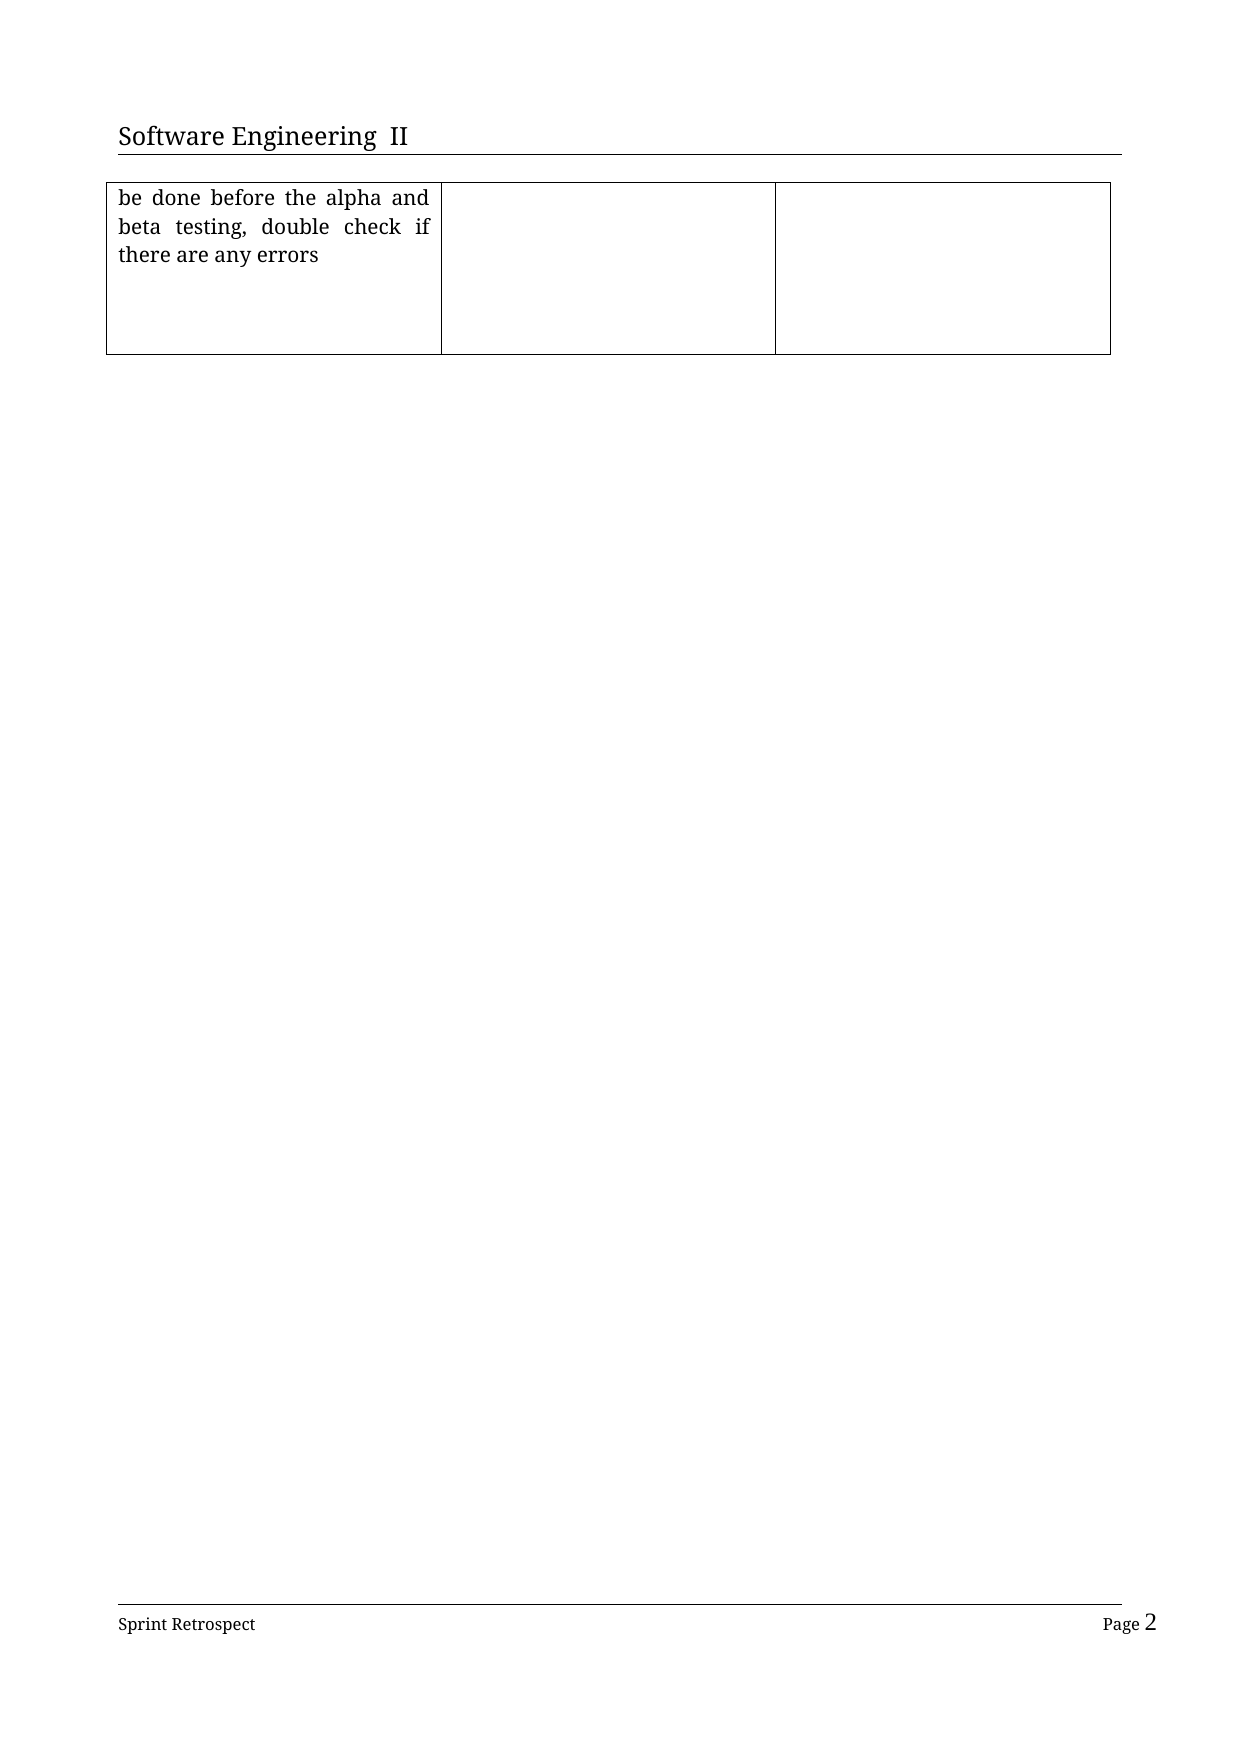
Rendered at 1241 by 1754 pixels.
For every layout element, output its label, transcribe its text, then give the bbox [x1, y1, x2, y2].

table_header [776, 183, 1110, 354]
table_header be done before the alpha and beta testing, double check if there are any errors [107, 183, 441, 354]
table_header [442, 183, 775, 354]
